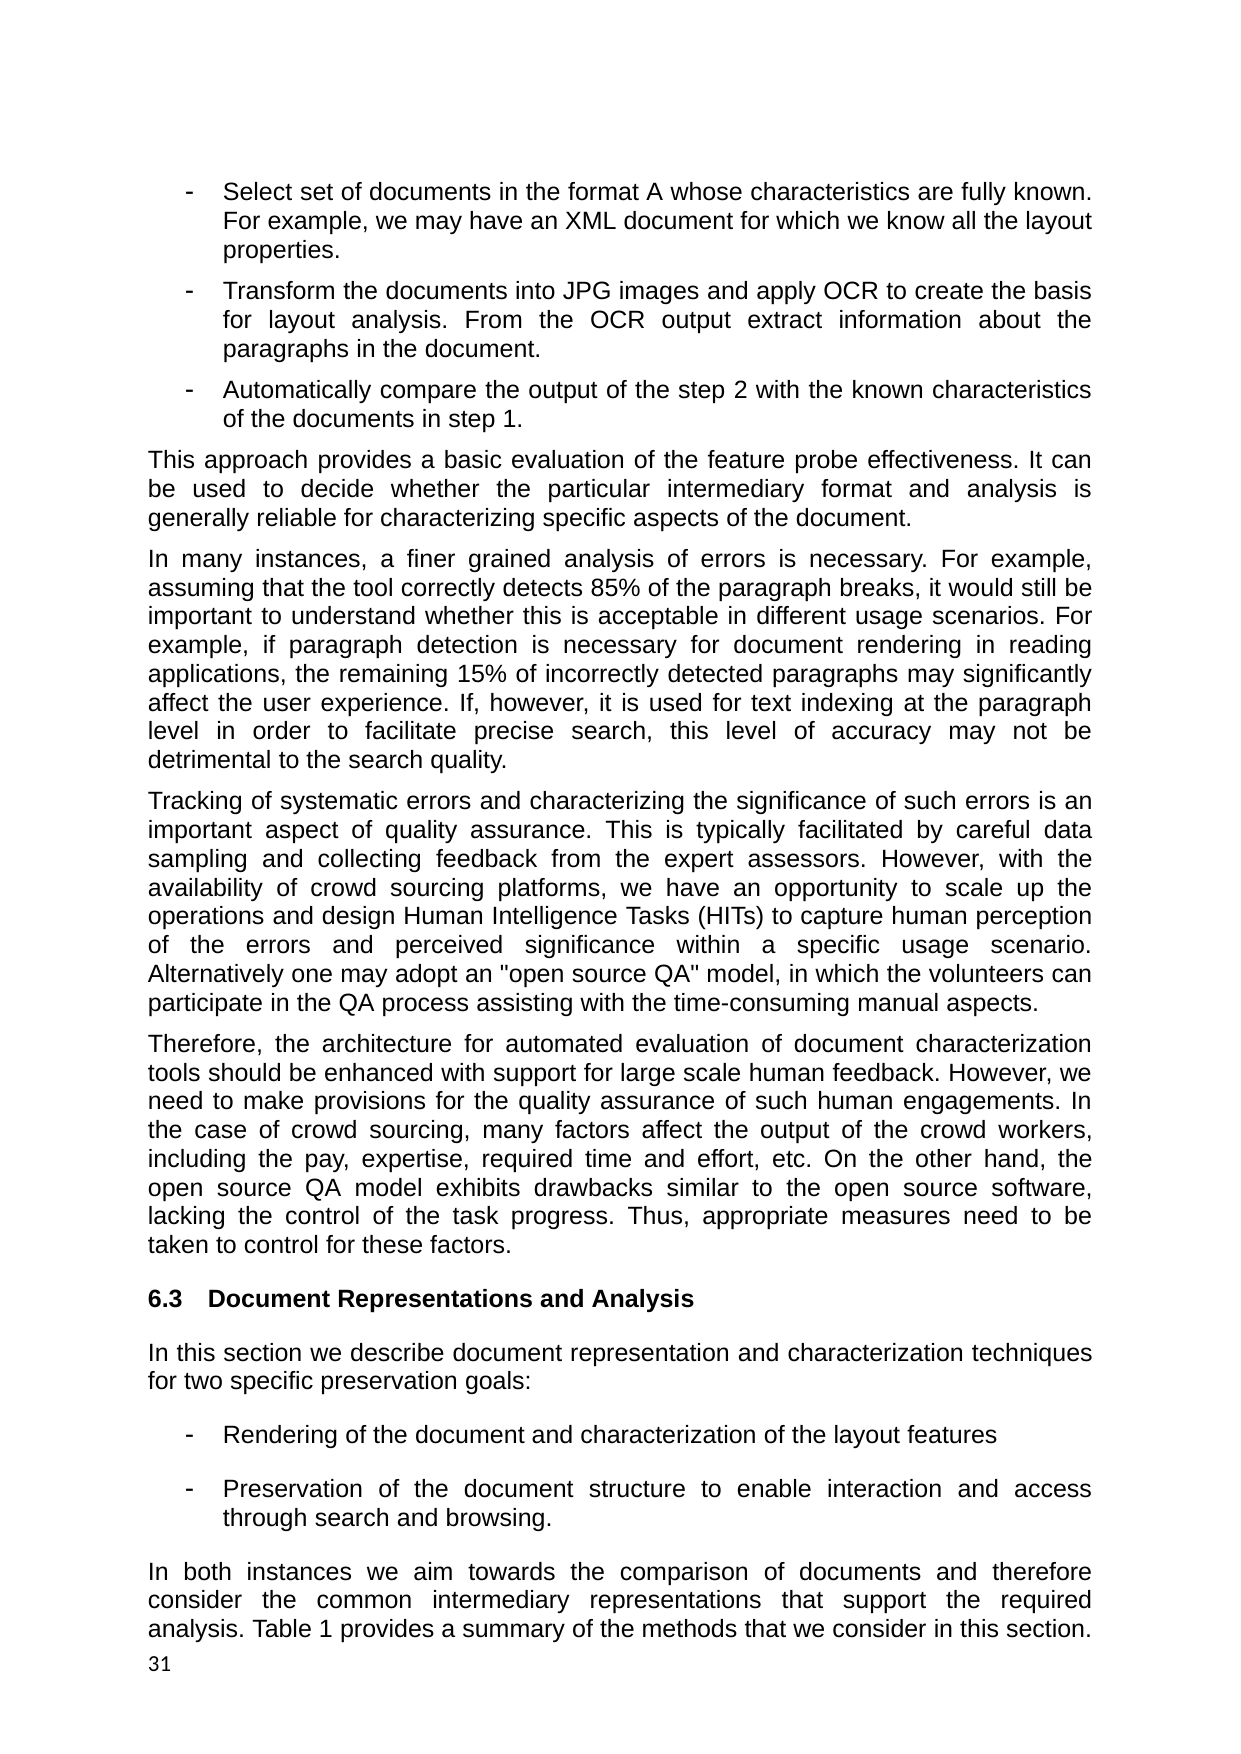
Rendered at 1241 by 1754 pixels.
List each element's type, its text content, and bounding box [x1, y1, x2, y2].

text In both instances we aim towards the comparison of documents and therefore consider the common intermediary representations that support the required analysis. Table 1 provides a summary of the methods that we consider in this section. [148, 1557, 1092, 1643]
text Therefore, the architecture for automated evaluation of document characterization tools should be enhanced with support for large scale human feedback. However, we need to make provisions for the quality assurance of such human engagements. In the case of crowd sourcing, many factors affect the output of the crowd workers, including the pay, expertise, required time and effort, etc. On the other hand, the open source QA model exhibits drawbacks similar to the open source software, lacking the control of the task progress. Thus, appropriate measures need to be taken to control for these factors. [148, 1029, 1092, 1259]
list Transform the documents into JPG images and apply OCR to create the basis for layout analysis. From the OCR output extract information about the paragraphs in the document. [185, 276, 1092, 362]
list Select set of documents in the format A whose characteristics are fully known. For example, we may have an XML document for which we know all the layout properties. [185, 177, 1092, 264]
list Rendering of the document and characterization of the layout features [185, 1420, 1092, 1449]
list Preservation of the document structure to enable interaction and access through search and browsing. [185, 1474, 1092, 1532]
subtitle Document Representations and Analysis [148, 1284, 1092, 1313]
list Automatically compare the output of the step 2 with the known characteristics of the documents in step 1. [185, 375, 1092, 433]
text This approach provides a basic evaluation of the feature probe effectiveness. It can be used to decide whether the particular intermediary format and analysis is generally reliable for characterizing specific aspects of the document. [148, 445, 1092, 531]
text Tracking of systematic errors and characterizing the significance of such errors is an important aspect of quality assurance. This is typically facilitated by careful data sampling and collecting feedback from the expert assessors. However, with the availability of crowd sourcing platforms, we have an opportunity to scale up the operations and design Human Intelligence Tasks (HITs) to capture human perception of the errors and perceived significance within a specific usage scenario. Alternatively one may adopt an "open source QA" model, in which the volunteers can participate in the QA process assisting with the time-consuming manual aspects. [148, 786, 1092, 1016]
text In this section we describe document representation and characterization techniques for two specific preservation goals: [148, 1338, 1092, 1395]
text In many instances, a finer grained analysis of errors is necessary. For example, assuming that the tool correctly detects 85% of the paragraph breaks, it would still be important to understand whether this is acceptable in different usage scenarios. For example, if paragraph detection is necessary for document rendering in reading applications, the remaining 15% of incorrectly detected paragraphs may significantly affect the user experience. If, however, it is used for text indexing at the paragraph level in order to facilitate precise search, this level of accuracy may not be detrimental to the search quality. [148, 544, 1092, 774]
